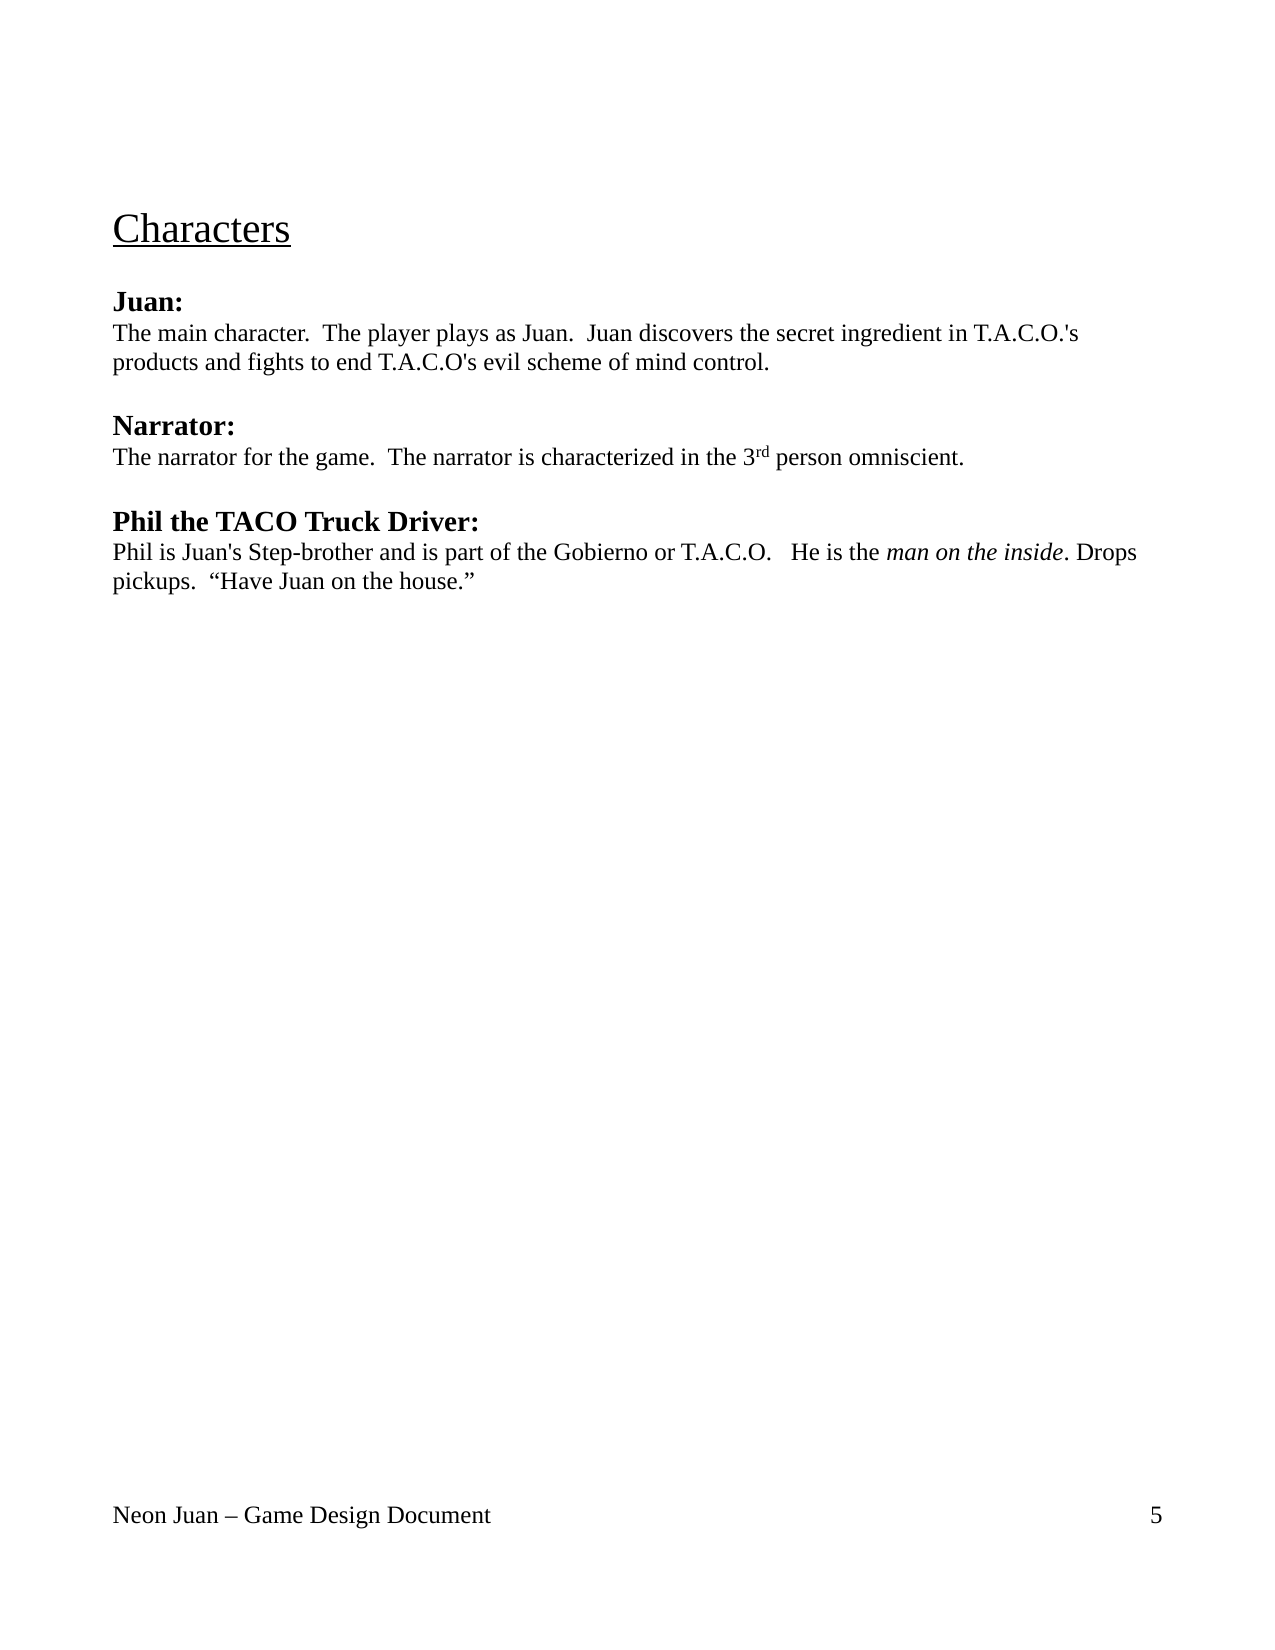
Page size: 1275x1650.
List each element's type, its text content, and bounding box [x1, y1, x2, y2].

text The narrator for the game. The narrator is characterized in the 3rd person omniscient. [112, 442, 1162, 471]
text Phil is Juan's Step-brother and is part of the Gobierno or T.A.C.O. He is the man on the inside. Drops pickups. “Have Juan on the house.” [112, 537, 1162, 595]
text The main character. The player plays as Juan. Juan discovers the secret ingredient in T.A.C.O.'s products and fights to end T.A.C.O's evil scheme of mind control. [112, 318, 1162, 376]
subtitle Characters [112, 204, 1162, 252]
subtitle Narrator: [112, 408, 1162, 442]
subtitle Phil the TACO Truck Driver: [112, 504, 1162, 537]
subtitle Juan: [112, 284, 1162, 318]
